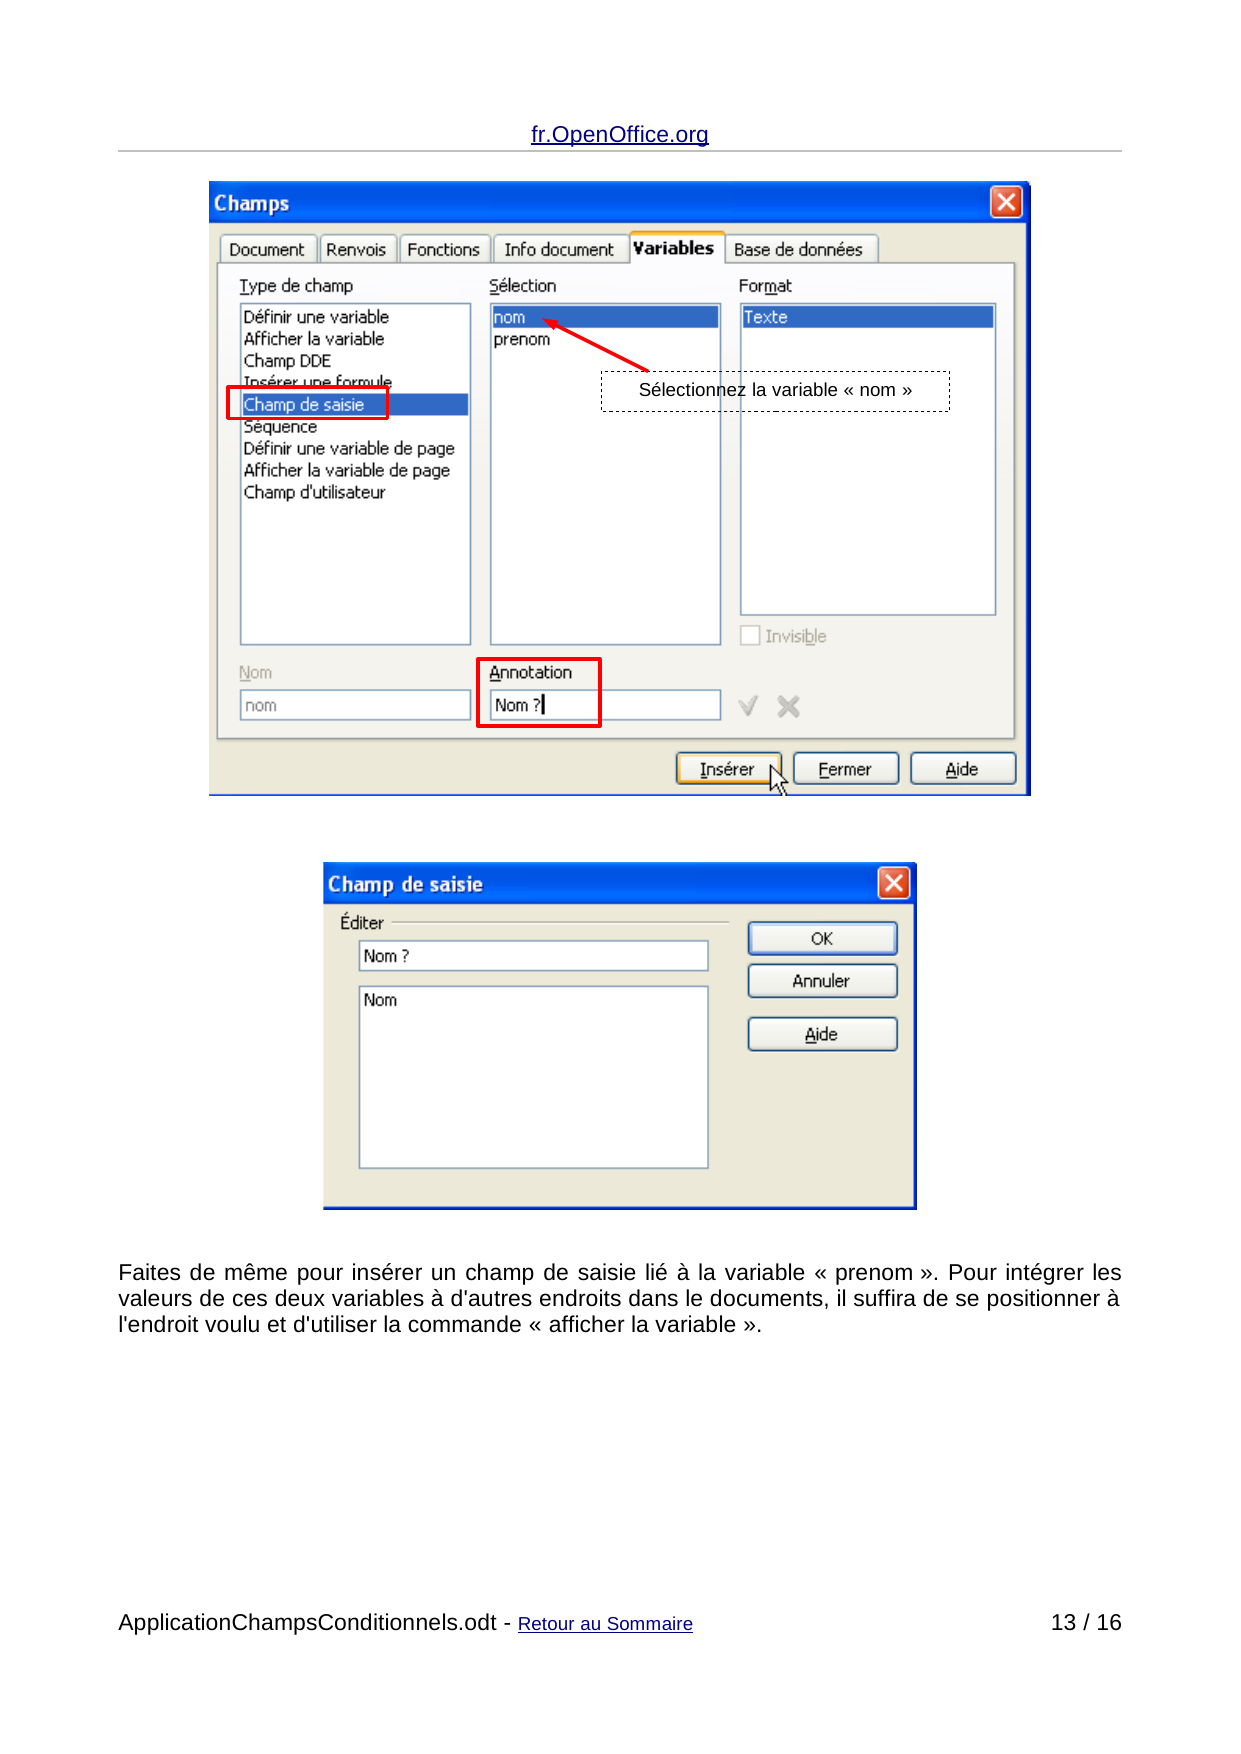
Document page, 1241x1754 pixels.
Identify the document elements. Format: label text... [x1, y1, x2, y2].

text Faites de même pour insérer un champ de saisie lié à la variable « prenom ». Pour intégrer les valeurs de ces deux variables à d'autres endroits dans le documents, il suffira de se positionner à l'endroit voulu et d'utiliser la commande « afficher la variable ». [118, 1259, 1122, 1337]
picture [323, 862, 917, 1210]
picture [209, 181, 1031, 796]
